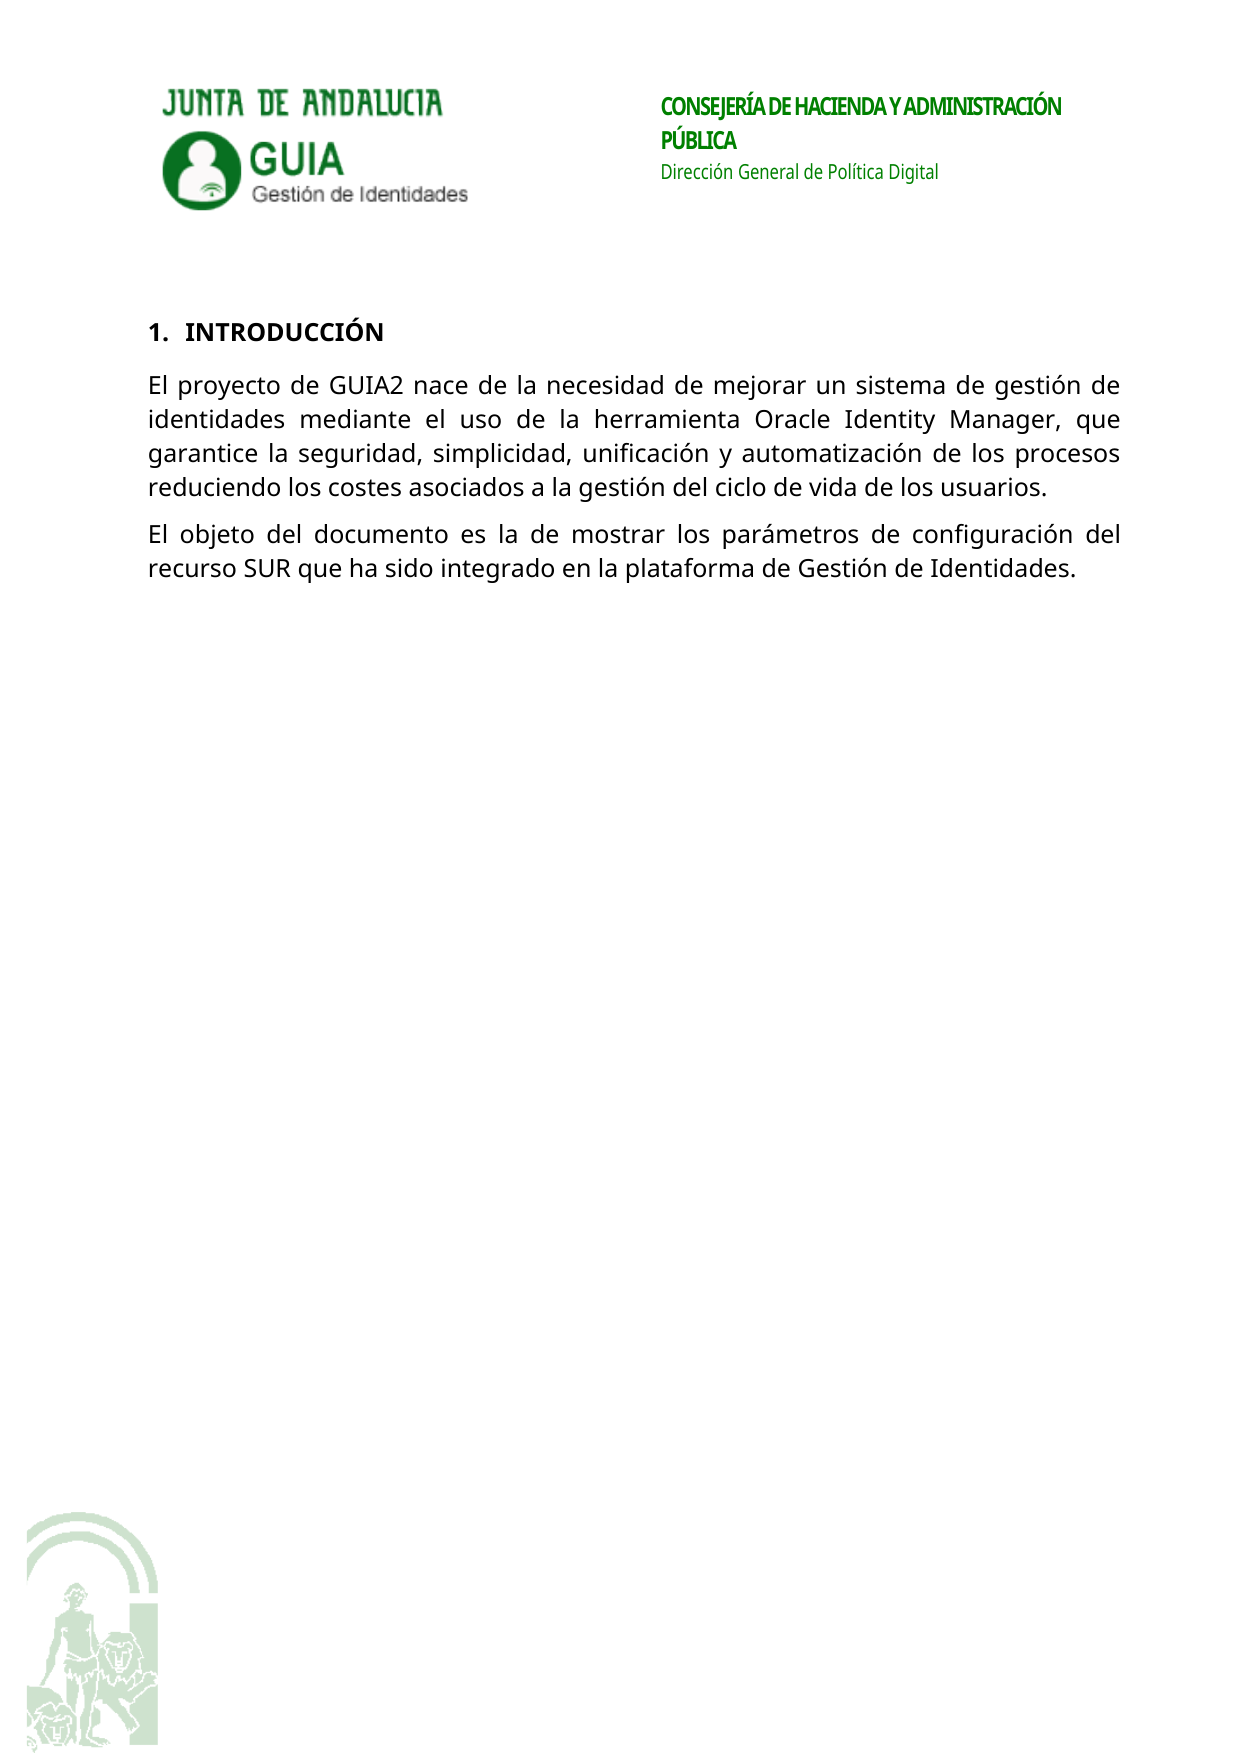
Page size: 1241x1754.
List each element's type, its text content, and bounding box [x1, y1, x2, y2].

text El proyecto de GUIA2 nace de la necesidad de mejorar un sistema de gestión de identidades mediante el uso de la herramienta Oracle Identity Manager, que garantice la seguridad, simplicidad, unificación y automatización de los procesos reduciendo los costes asociados a la gestión del ciclo de vida de los usuarios. [148, 368, 1122, 504]
subtitle INTRODUCCIÓN [148, 315, 1122, 349]
picture [147, 82, 498, 225]
text El objeto del documento es la de mostrar los parámetros de configuración del recurso SUR que ha sido integrado en la plataforma de Gestión de Identidades. [148, 517, 1122, 585]
picture [26, 1511, 159, 1753]
